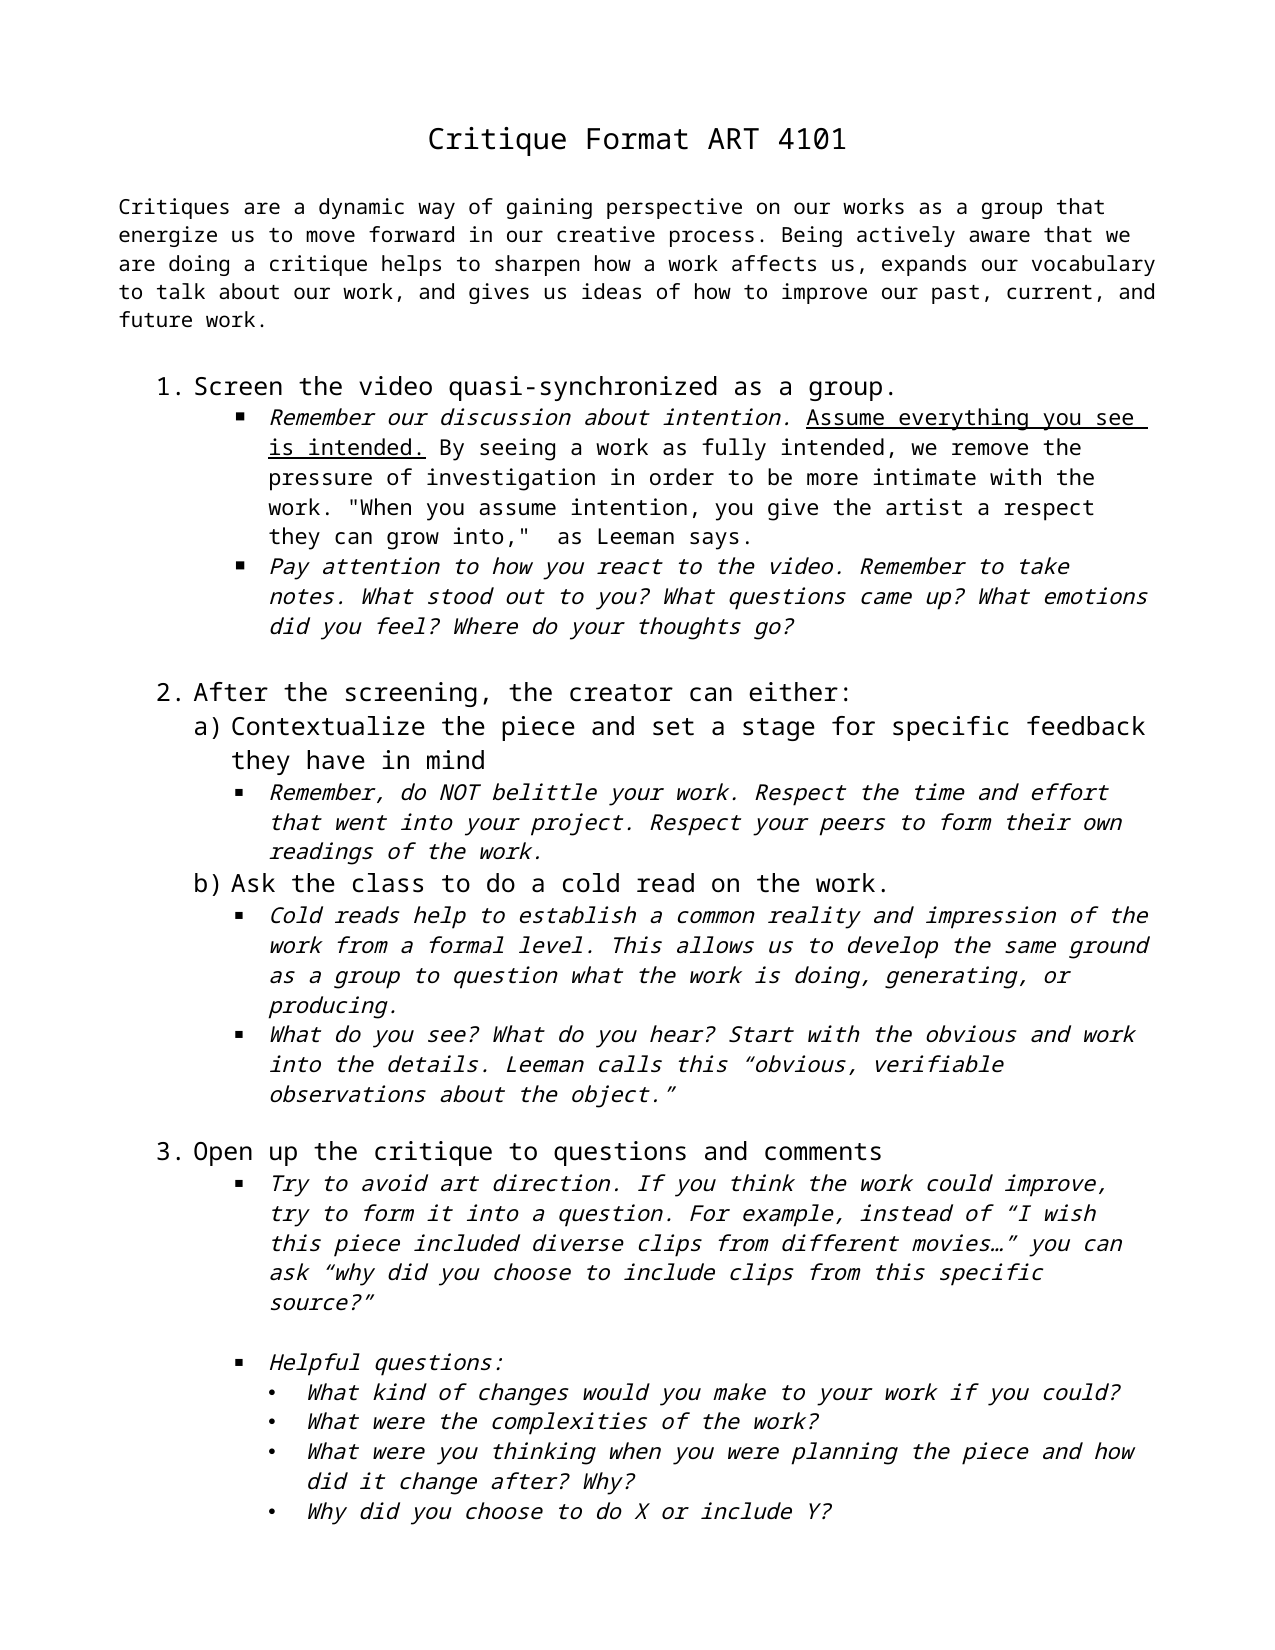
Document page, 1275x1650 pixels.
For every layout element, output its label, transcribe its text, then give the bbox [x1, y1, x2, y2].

list What were you thinking when you were planning the piece and how did it change after? Why? [268, 1436, 1157, 1496]
list Why did you choose to do X or include Y? [268, 1496, 1157, 1526]
list What do you see? What do you hear? Start with the obvious and work into the details. Leeman calls this “obvious, verifiable observations about the object.” [231, 1019, 1157, 1109]
list What were the complexities of the work? [268, 1406, 1157, 1436]
list Remember, do NOT belittle your work. Respect the time and effort that went into your project. Respect your peers to form their own readings of the work. [231, 777, 1157, 866]
list Open up the critique to questions and comments [156, 1134, 1157, 1168]
text Critiques are a dynamic way of gaining perspective on our works as a group that energize us to move forward in our creative process. Being actively aware that we are doing a critique helps to sharpen how a work affects us, expands our vocabulary to talk about our work, and gives us ideas of how to improve our past, current, and future work. [118, 192, 1157, 334]
list What kind of changes would you make to your work if you could? [268, 1377, 1157, 1406]
text Critique Format ART 4101 [118, 118, 1157, 158]
list Cold reads help to establish a common reality and impression of the work from a formal level. This allows us to develop the same ground as a group to question what the work is doing, generating, or producing. [231, 900, 1157, 1019]
list Contextualize the piece and set a stage for specific feedback they have in mind [193, 709, 1157, 777]
list Screen the video quasi-synchronized as a group. [156, 368, 1157, 402]
list Helpful questions: [231, 1347, 1157, 1377]
list After the screening, the creator can either: [156, 674, 1157, 709]
list Pay attention to how you react to the video. Remember to take notes. What stood out to you? What questions came up? What emotions did you feel? Where do your thoughts go? [231, 551, 1157, 641]
list Try to avoid art direction. If you think the work could improve, try to form it into a question. For example, instead of “I wish this piece included diverse clips from different movies…” you can ask “why did you choose to include clips from this specific source?” [231, 1168, 1157, 1347]
list Remember our discussion about intention. Assume everything you see is intended. By seeing a work as fully intended, we remove the pressure of investigation in order to be more intimate with the work. "When you assume intention, you give the artist a respect they can grow into," as Leeman says. [231, 402, 1157, 551]
list Ask the class to do a cold read on the work. [193, 866, 1157, 900]
